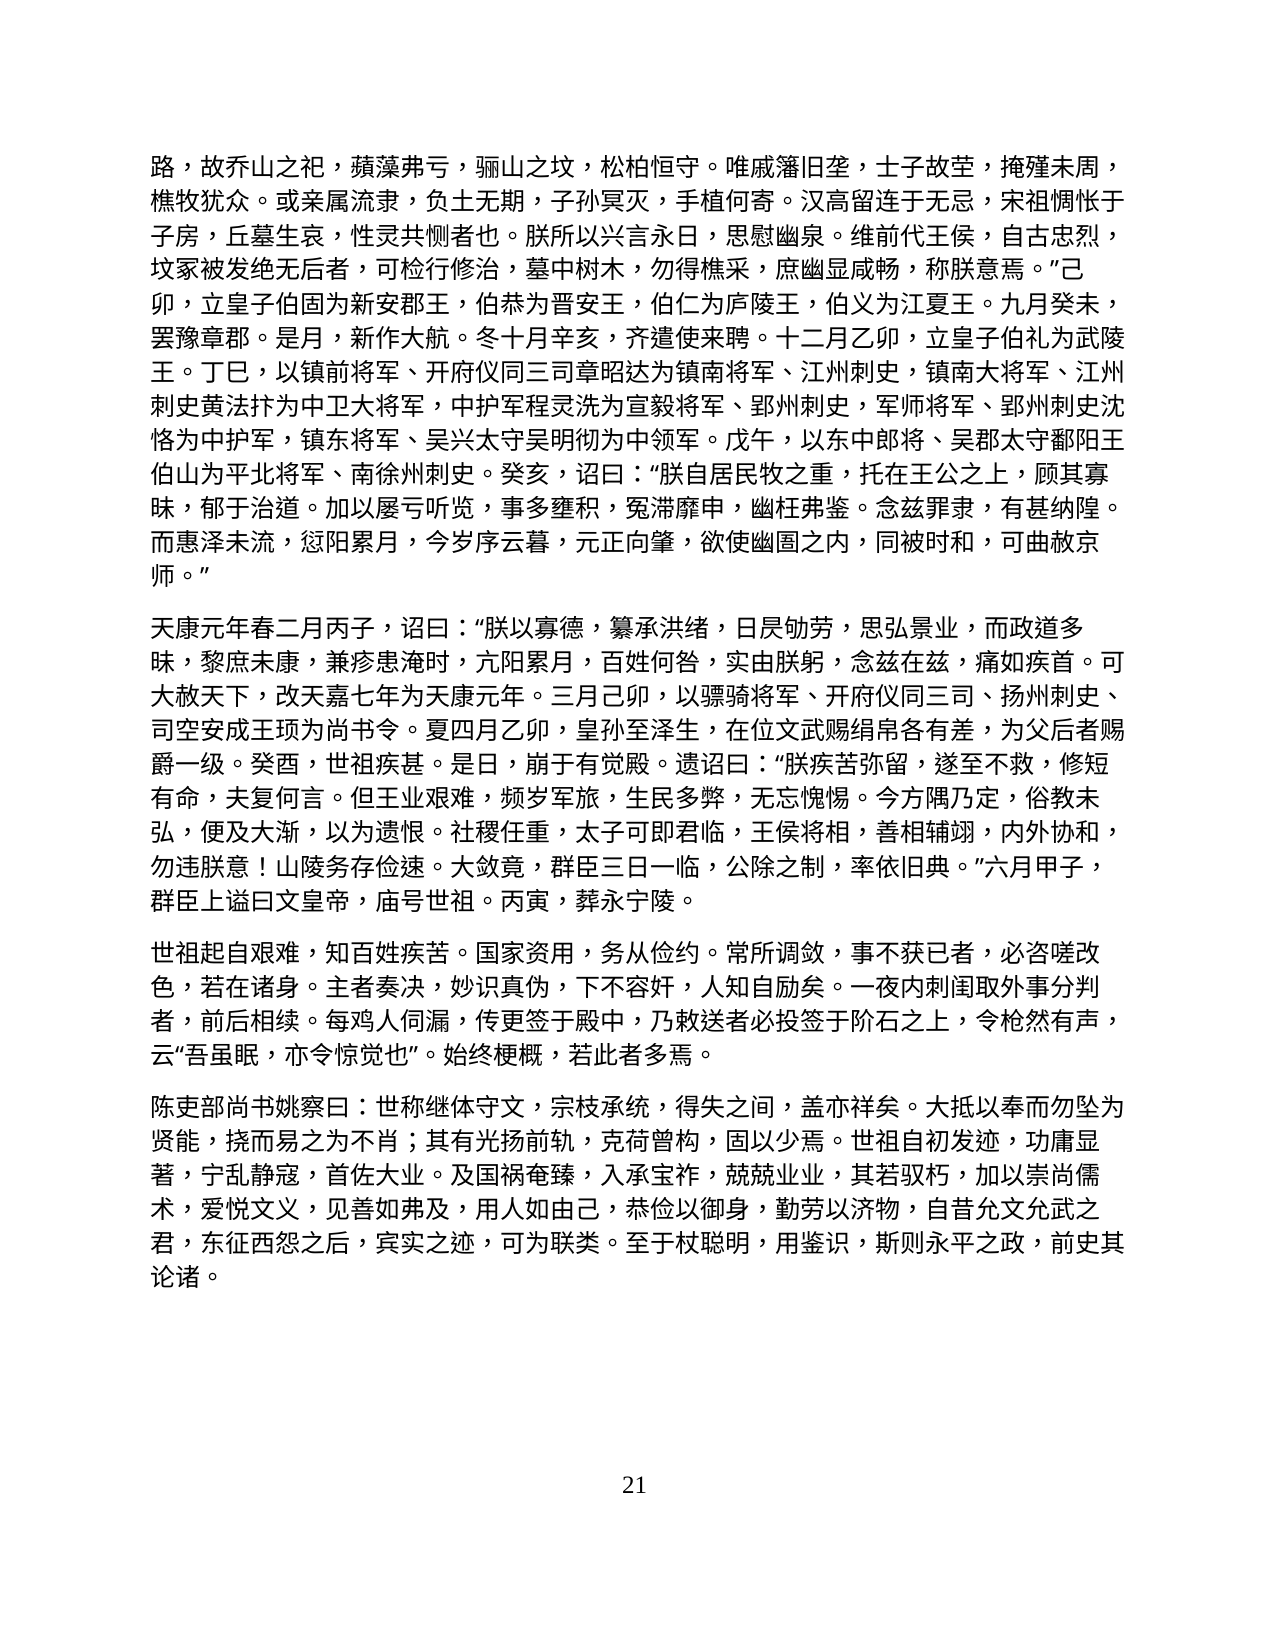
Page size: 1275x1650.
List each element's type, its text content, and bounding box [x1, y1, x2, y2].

text 世祖起自艰难，知百姓疾苦。国家资用，务从俭约。常所调敛，事不获已者，必咨嗟改色，若在诸身。主者奏决，妙识真伪，下不容奸，人知自励矣。一夜内刺闺取外事分判者，前后相续。每鸡人伺漏，传更签于殿中，乃敕送者必投签于阶石之上，令枪然有声，云“吾虽眠，亦令惊觉也”。始终梗概，若此者多焉。 [150, 935, 1125, 1071]
text 陈吏部尚书姚察曰：世称继体守文，宗枝承统，得失之间，盖亦祥矣。大抵以奉而勿坠为贤能，挠而易之为不肖；其有光扬前轨，克荷曾构，固以少焉。世祖自初发迹，功庸显著，宁乱静寇，首佐大业。及国祸奄臻，入承宝祚，兢兢业业，其若驭朽，加以崇尚儒术，爱悦文义，见善如弗及，用人如由己，恭俭以御身，勤劳以济物，自昔允文允武之君，东征西怨之后，宾实之迹，可为联类。至于杖聪明，用鉴识，斯则永平之政，前史其论诸。 [150, 1089, 1125, 1294]
text 天康元年春二月丙子，诏曰：“朕以寡德，纂承洪绪，日昃劬劳，思弘景业，而政道多昧，黎庶未康，兼疹患淹时，亢阳累月，百姓何咎，实由朕躬，念兹在兹，痛如疾首。可大赦天下，改天嘉七年为天康元年。三月己卯，以骠骑将军、开府仪同三司、扬州刺史、司空安成王顼为尚书令。夏四月乙卯，皇孙至泽生，在位文武赐绢帛各有差，为父后者赐爵一级。癸酉，世祖疾甚。是日，崩于有觉殿。遗诏曰：“朕疾苦弥留，遂至不救，修短有命，夫复何言。但王业艰难，频岁军旅，生民多弊，无忘愧惕。今方隅乃定，俗教未弘，便及大渐，以为遗恨。社稷任重，太子可即君临，王侯将相，善相辅翊，内外协和，勿违朕意！山陵务存俭速。大敛竟，群臣三日一临，公除之制，率依旧典。”六月甲子，群臣上谥曰文皇帝，庙号世祖。丙寅，葬永宁陵。 [150, 611, 1125, 917]
text 路，故乔山之祀，蘋藻弗亏，骊山之坟，松柏恒守。唯戚籓旧垄，士子故茔，掩殣未周，樵牧犹众。或亲属流隶，负土无期，子孙冥灭，手植何寄。汉高留连于无忌，宋祖惆怅于子房，丘墓生哀，性灵共恻者也。朕所以兴言永日，思慰幽泉。维前代王侯，自古忠烈，坟冢被发绝无后者，可检行修治，墓中树木，勿得樵采，庶幽显咸畅，称朕意焉。”己卯，立皇子伯固为新安郡王，伯恭为晋安王，伯仁为庐陵王，伯义为江夏王。九月癸未，罢豫章郡。是月，新作大航。冬十月辛亥，齐遣使来聘。十二月乙卯，立皇子伯礼为武陵王。丁巳，以镇前将军、开府仪同三司章昭达为镇南将军、江州刺史，镇南大将军、江州刺史黄法抃为中卫大将军，中护军程灵洗为宣毅将军、郢州刺史，军师将军、郢州刺史沈恪为中护军，镇东将军、吴兴太守吴明彻为中领军。戊午，以东中郎将、吴郡太守鄱阳王伯山为平北将军、南徐州刺史。癸亥，诏曰：“朕自居民牧之重，托在王公之上，顾其寡昧，郁于治道。加以屡亏听览，事多壅积，冤滞靡申，幽枉弗鉴。念兹罪隶，有甚纳隍。而惠泽未流，愆阳累月，今岁序云暮，元正向肇，欲使幽圄之内，同被时和，可曲赦京师。” [150, 150, 1125, 593]
